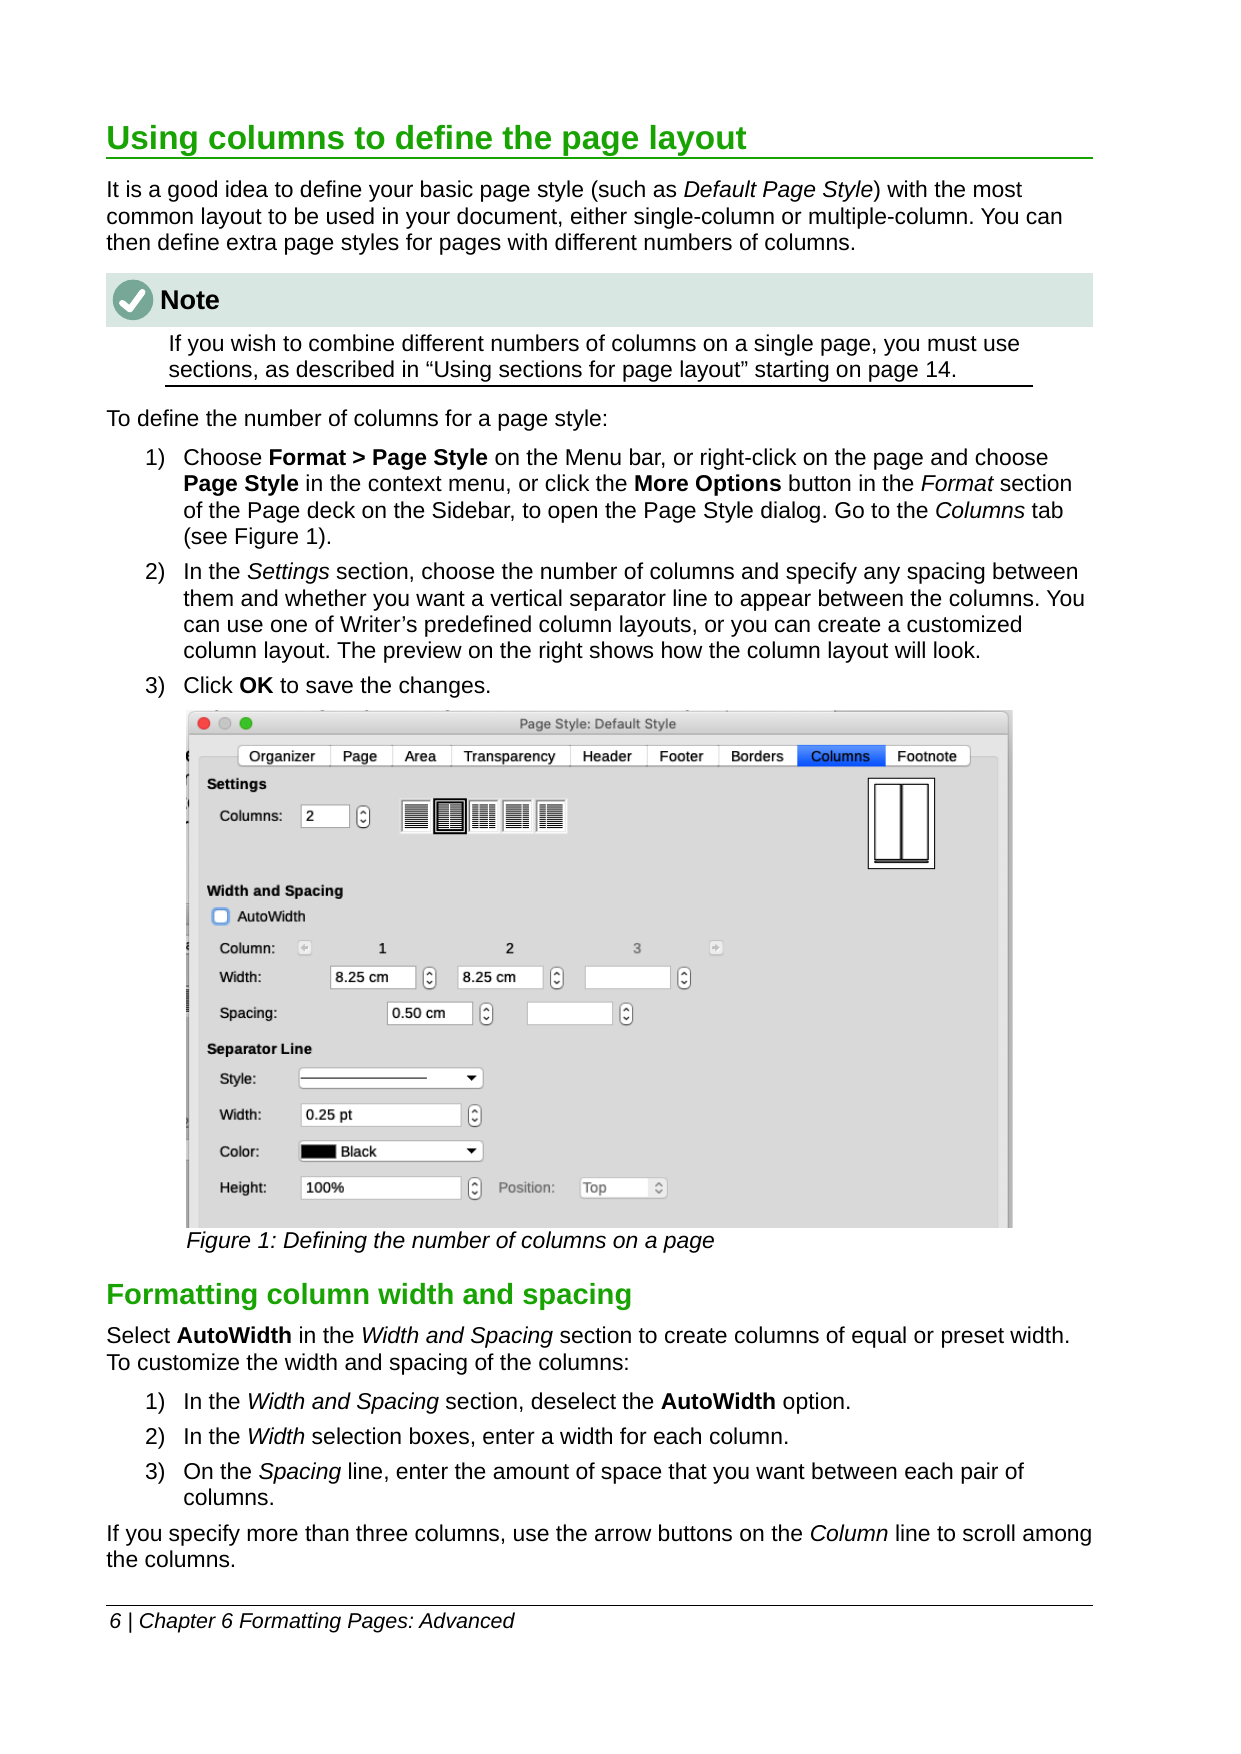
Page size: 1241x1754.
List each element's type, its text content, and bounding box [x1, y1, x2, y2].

list In the Width and Spacing section, deselect the AutoWidth option. [165, 1388, 1093, 1414]
text Figure 1: Defining the number of columns on a page [186, 1228, 1013, 1253]
text If you specify more than three columns, use the arrow buttons on the Column line to scroll among the columns. [106, 1519, 1093, 1572]
list Choose Format > Page Style on the Menu bar, or right-click on the page and choose Page Style in the context menu, or click the More Options button in the Format section of the Page deck on the Sidebar, to open the Page Style dialog. Go to the Columns tab (see Figure 1). [165, 444, 1093, 549]
picture [186, 710, 1013, 1228]
list Click OK to save the changes. [165, 672, 1093, 699]
subtitle Using columns to define the page layout [106, 118, 1093, 157]
subtitle Note [106, 273, 1093, 327]
list On the Spacing line, enter the amount of space that you want between each pair of columns. [165, 1458, 1093, 1511]
list To define the number of columns for a page style: [106, 405, 1093, 431]
list In the Width selection boxes, enter a width for each column. [165, 1423, 1093, 1449]
list Select AutoWidth in the Width and Spacing section to create columns of equal or preset width. To customize the width and spacing of the columns: [106, 1322, 1093, 1375]
text It is a good idea to define your basic page style (such as Default Page Style) with the most common layout to be used in your document, either single-column or multiple-column. You can then define extra page styles for pages with different numbers of columns. [106, 176, 1093, 255]
subtitle Formatting column width and spacing [106, 1277, 1093, 1311]
text If you wish to combine different numbers of columns on a single page, you must use sections, as described in “Using sections for page layout” starting on page 14. [165, 327, 1033, 385]
list In the Settings section, choose the number of columns and specify any spacing between them and whether you want a vertical separator line to appear between the columns. You can use one of Writer’s predefined column layouts, or you can create a customized column layout. The preview on the right shows how the column layout will look. [165, 558, 1093, 664]
